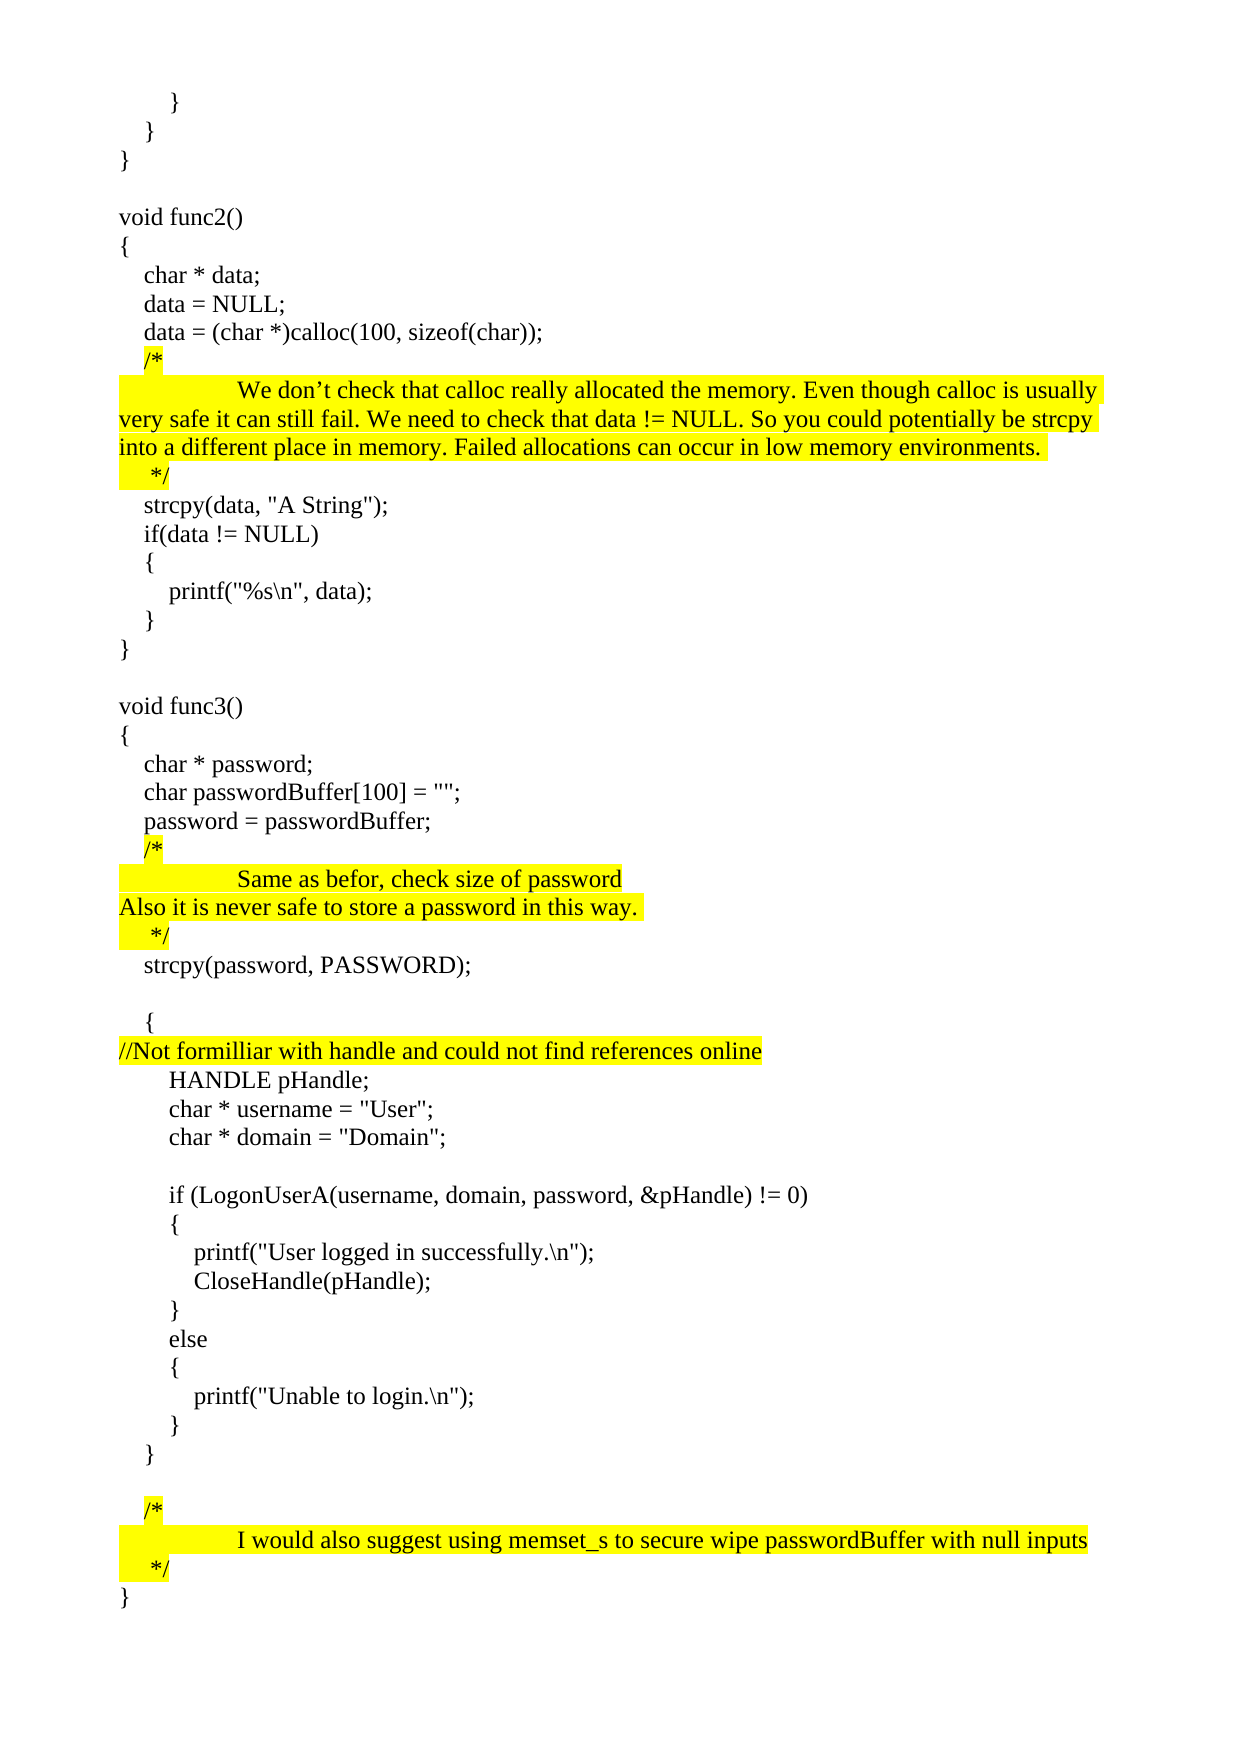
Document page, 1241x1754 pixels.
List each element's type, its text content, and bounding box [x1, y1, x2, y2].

text Also it is never safe to store a password in this way. [119, 892, 1121, 921]
text { [119, 1352, 1121, 1381]
text Same as befor, check size of password [119, 864, 1121, 892]
text } [119, 1410, 1121, 1439]
text We don’t check that calloc really allocated the memory. Even though calloc is usually very safe it can still fail. We need to check that data != NULL. So you could potentially be strcpy into a different place in memory. Failed allocations can occur in low memory environments. [119, 375, 1121, 461]
text CloseHandle(pHandle); [119, 1266, 1121, 1295]
text /* [119, 1496, 1121, 1525]
text } [119, 1582, 1121, 1611]
text char passwordBuffer[100] = ""; [119, 777, 1121, 806]
text char * data; [119, 260, 1121, 289]
text } [119, 116, 1121, 145]
text data = NULL; [119, 289, 1121, 317]
text printf("User logged in successfully.\n"); [119, 1237, 1121, 1266]
text { [119, 720, 1121, 749]
text { [119, 1209, 1121, 1237]
text HANDLE pHandle; [119, 1065, 1121, 1094]
text //Not formilliar with handle and could not find references online [119, 1036, 1121, 1065]
text } [119, 634, 1121, 662]
text password = passwordBuffer; [119, 806, 1121, 835]
text data = (char *)calloc(100, sizeof(char)); [119, 317, 1121, 346]
text } [119, 1439, 1121, 1467]
text if (LogonUserA(username, domain, password, &pHandle) != 0) [119, 1180, 1121, 1209]
text */ [119, 1554, 1121, 1582]
text printf("Unable to login.\n"); [119, 1381, 1121, 1410]
text void func3() [119, 691, 1121, 720]
text } [119, 605, 1121, 634]
text if(data != NULL) [119, 519, 1121, 547]
text /* [119, 346, 1121, 375]
text strcpy(password, PASSWORD); [119, 950, 1121, 979]
text void func2() [119, 202, 1121, 231]
text char * username = "User"; [119, 1094, 1121, 1122]
text else [119, 1324, 1121, 1352]
text } [119, 145, 1121, 174]
text char * domain = "Domain"; [119, 1122, 1121, 1151]
text */ [119, 461, 1121, 490]
text { [119, 231, 1121, 260]
text } [119, 87, 1121, 116]
text */ [119, 921, 1121, 950]
text strcpy(data, "A String"); [119, 490, 1121, 519]
text } [119, 1295, 1121, 1324]
text { [119, 547, 1121, 576]
text { [119, 1007, 1121, 1036]
text char * password; [119, 749, 1121, 777]
text /* [119, 835, 1121, 864]
text I would also suggest using memset_s to secure wipe passwordBuffer with null inputs [119, 1525, 1121, 1554]
text printf("%s\n", data); [119, 576, 1121, 605]
